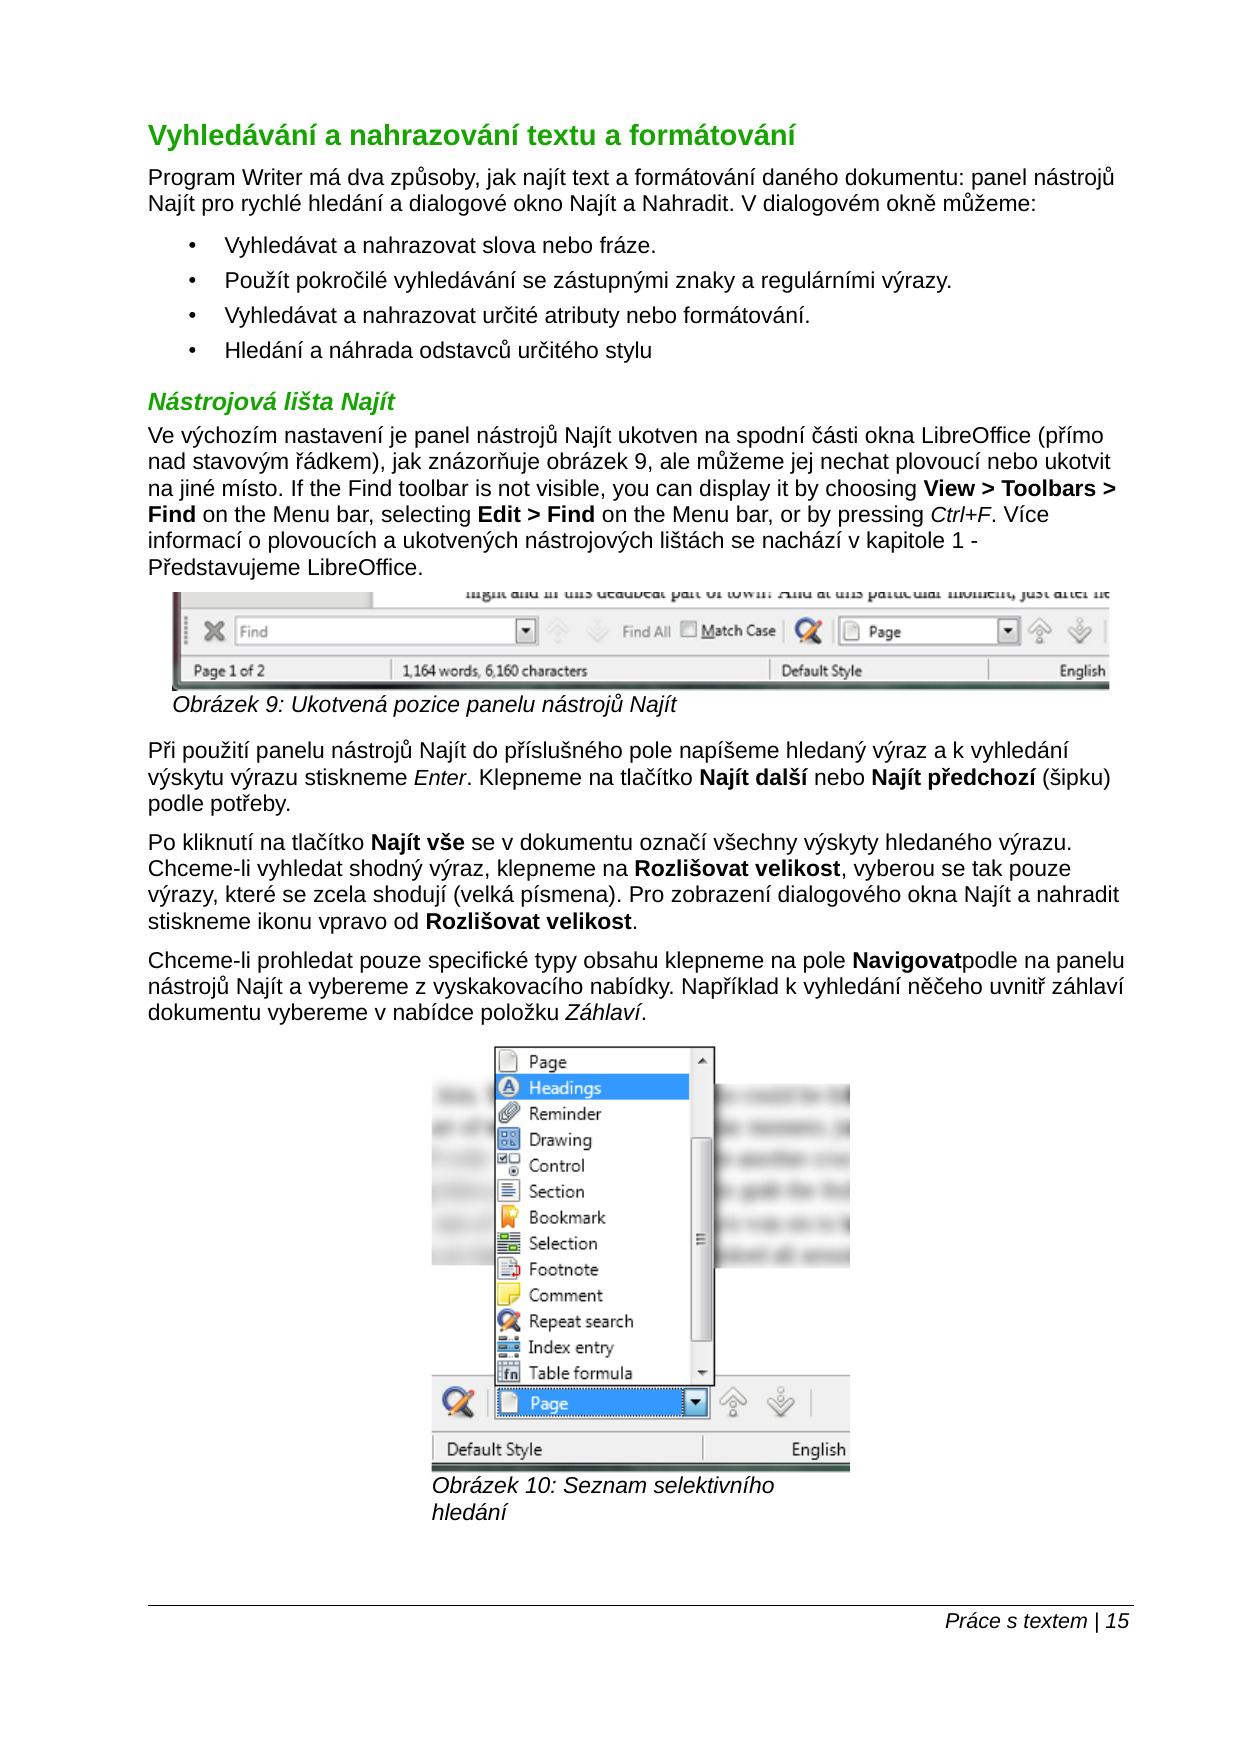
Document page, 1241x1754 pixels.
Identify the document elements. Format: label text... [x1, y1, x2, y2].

text Obrázek 9: Ukotvená pozice panelu nástrojů Najít [172, 691, 1109, 717]
picture [172, 592, 1110, 691]
text Po kliknutí na tlačítko Najít vše se v dokumentu označí všechny výskyty hledaného výrazu. Chceme-li vyhledat shodný výraz, klepneme na Rozlišovat velikost, vyberou se tak pouze výrazy, které se zcela shodují (velká písmena). Pro zobrazení dialogového okna Najít a nahradit stiskneme ikonu vpravo od Rozlišovat velikost. [148, 829, 1134, 934]
list Vyhledávat a nahrazovat určité atributy nebo formátování. [185, 299, 1134, 328]
list Vyhledávat a nahrazovat slova nebo fráze. [185, 229, 1134, 258]
subtitle Nástrojová lišta Najít [148, 387, 1134, 416]
text Program Writer má dva způsoby, jak najít text a formátování daného dokumentu: panel nástrojů Najít pro rychlé hledání a dialogové okno Najít a Nahradit. V dialogovém okně můžeme: [148, 163, 1134, 216]
text Ve výchozím nastavení je panel nástrojů Najít ukotven na spodní části okna LibreOffice (přímo nad stavovým řádkem), jak znázorňuje obrázek 9, ale můžeme jej nechat plovoucí nebo ukotvit na jiné místo. If the Find toolbar is not visible, you can display it by choosing View > Toolbars > Find on the Menu bar, selecting Edit > Find on the Menu bar, or by pressing Ctrl+F. Více informací o plovoucích a ukotvených nástrojových lištách se nachází v kapitole 1 - Představujeme LibreOffice. [148, 422, 1134, 580]
picture [431, 1038, 850, 1473]
text Chceme-li prohledat pouze specifické typy obsahu klepneme na pole Navigovatpodle na panelu nástrojů Najít a vybereme z vyskakovacího nabídky. Například k vyhledání něčeho uvnitř záhlaví dokumentu vybereme v nabídce položku Záhlaví. [148, 947, 1134, 1026]
list Hledání a náhrada odstavců určitého stylu [185, 334, 1134, 366]
list Použít pokročilé vyhledávání se zástupnými znaky a regulárními výrazy. [185, 264, 1134, 293]
text Při použití panelu nástrojů Najít do příslušného pole napíšeme hledaný výraz a k vyhledání výskytu výrazu stiskneme Enter. Klepneme na tlačítko Najít další nebo Najít předchozí (šipku) podle potřeby. [148, 737, 1134, 816]
subtitle Vyhledávání a nahrazování textu a formátování [148, 118, 1134, 152]
text Obrázek 10: Seznam selektivního hledání [432, 1473, 850, 1525]
